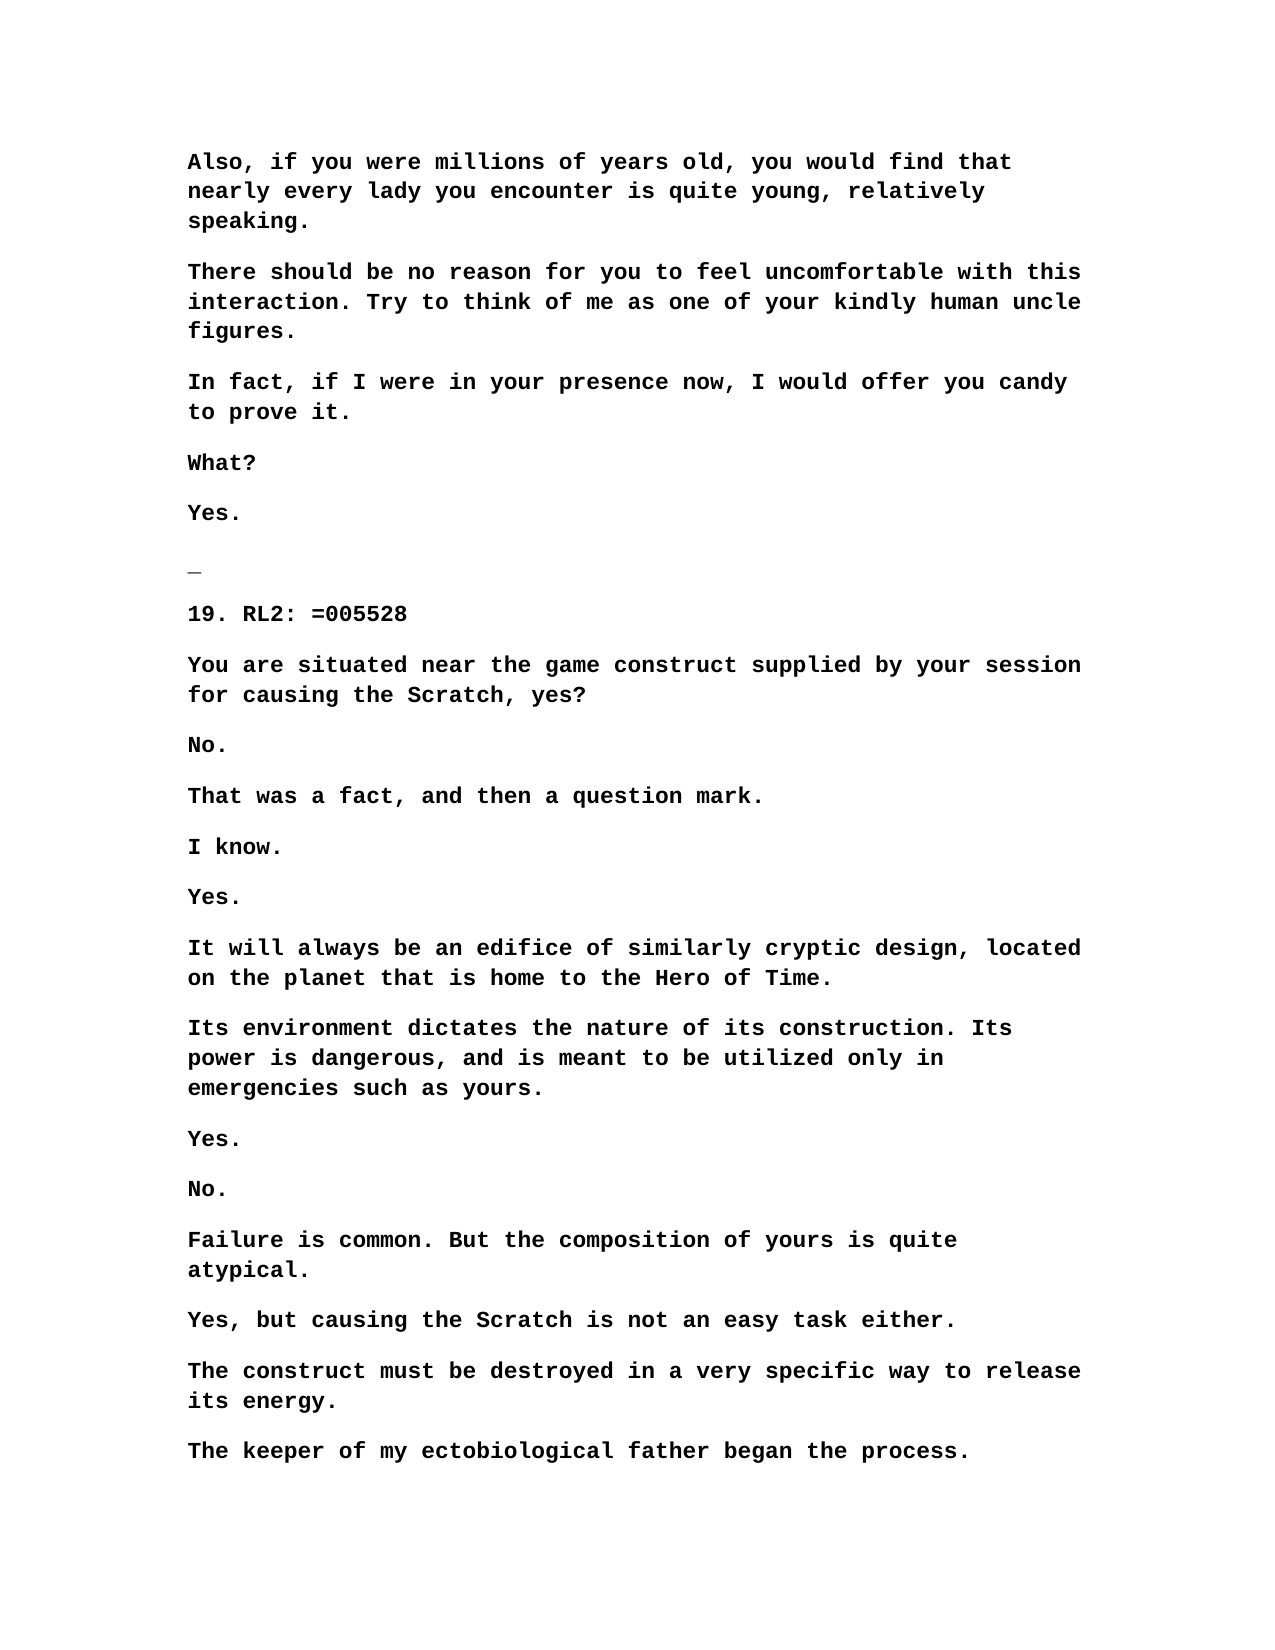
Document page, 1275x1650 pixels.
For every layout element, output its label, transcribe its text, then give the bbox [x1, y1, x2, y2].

text Yes. [187, 1127, 1087, 1153]
text No. [187, 1177, 1087, 1203]
text That was a fact, and then a question mark. [187, 784, 1087, 810]
text Yes. [187, 501, 1087, 527]
text I know. [187, 835, 1087, 861]
text Yes. [187, 886, 1087, 912]
text You are situated near the game construct supplied by your session for causing the Scratch, yes? [187, 653, 1087, 709]
text Yes, but causing the Scratch is not an easy task either. [187, 1308, 1087, 1334]
text What? [187, 451, 1087, 477]
text 19. RL2: =005528 [187, 603, 1087, 629]
text In fact, if I were in your presence now, I would offer you candy to prove it. [187, 370, 1087, 426]
text _ [187, 552, 1087, 578]
text Also, if you were millions of years old, you would find that nearly every lady you encounter is quite young, relatively speaking. [187, 150, 1087, 236]
text Failure is common. But the composition of yours is quite atypical. [187, 1228, 1087, 1284]
text Its environment dictates the nature of its construction. Its power is dangerous, and is meant to be utilized only in emergencies such as yours. [187, 1017, 1087, 1102]
text It will always be an edifice of similarly cryptic design, located on the planet that is home to the Hero of Time. [187, 936, 1087, 992]
text The keeper of my ectobiological father began the process. [187, 1439, 1087, 1466]
text The construct must be destroyed in a very specific way to release its energy. [187, 1359, 1087, 1415]
text There should be no reason for you to feel uncomfortable with this interaction. Try to think of me as one of your kindly human uncle figures. [187, 260, 1087, 346]
text No. [187, 734, 1087, 760]
